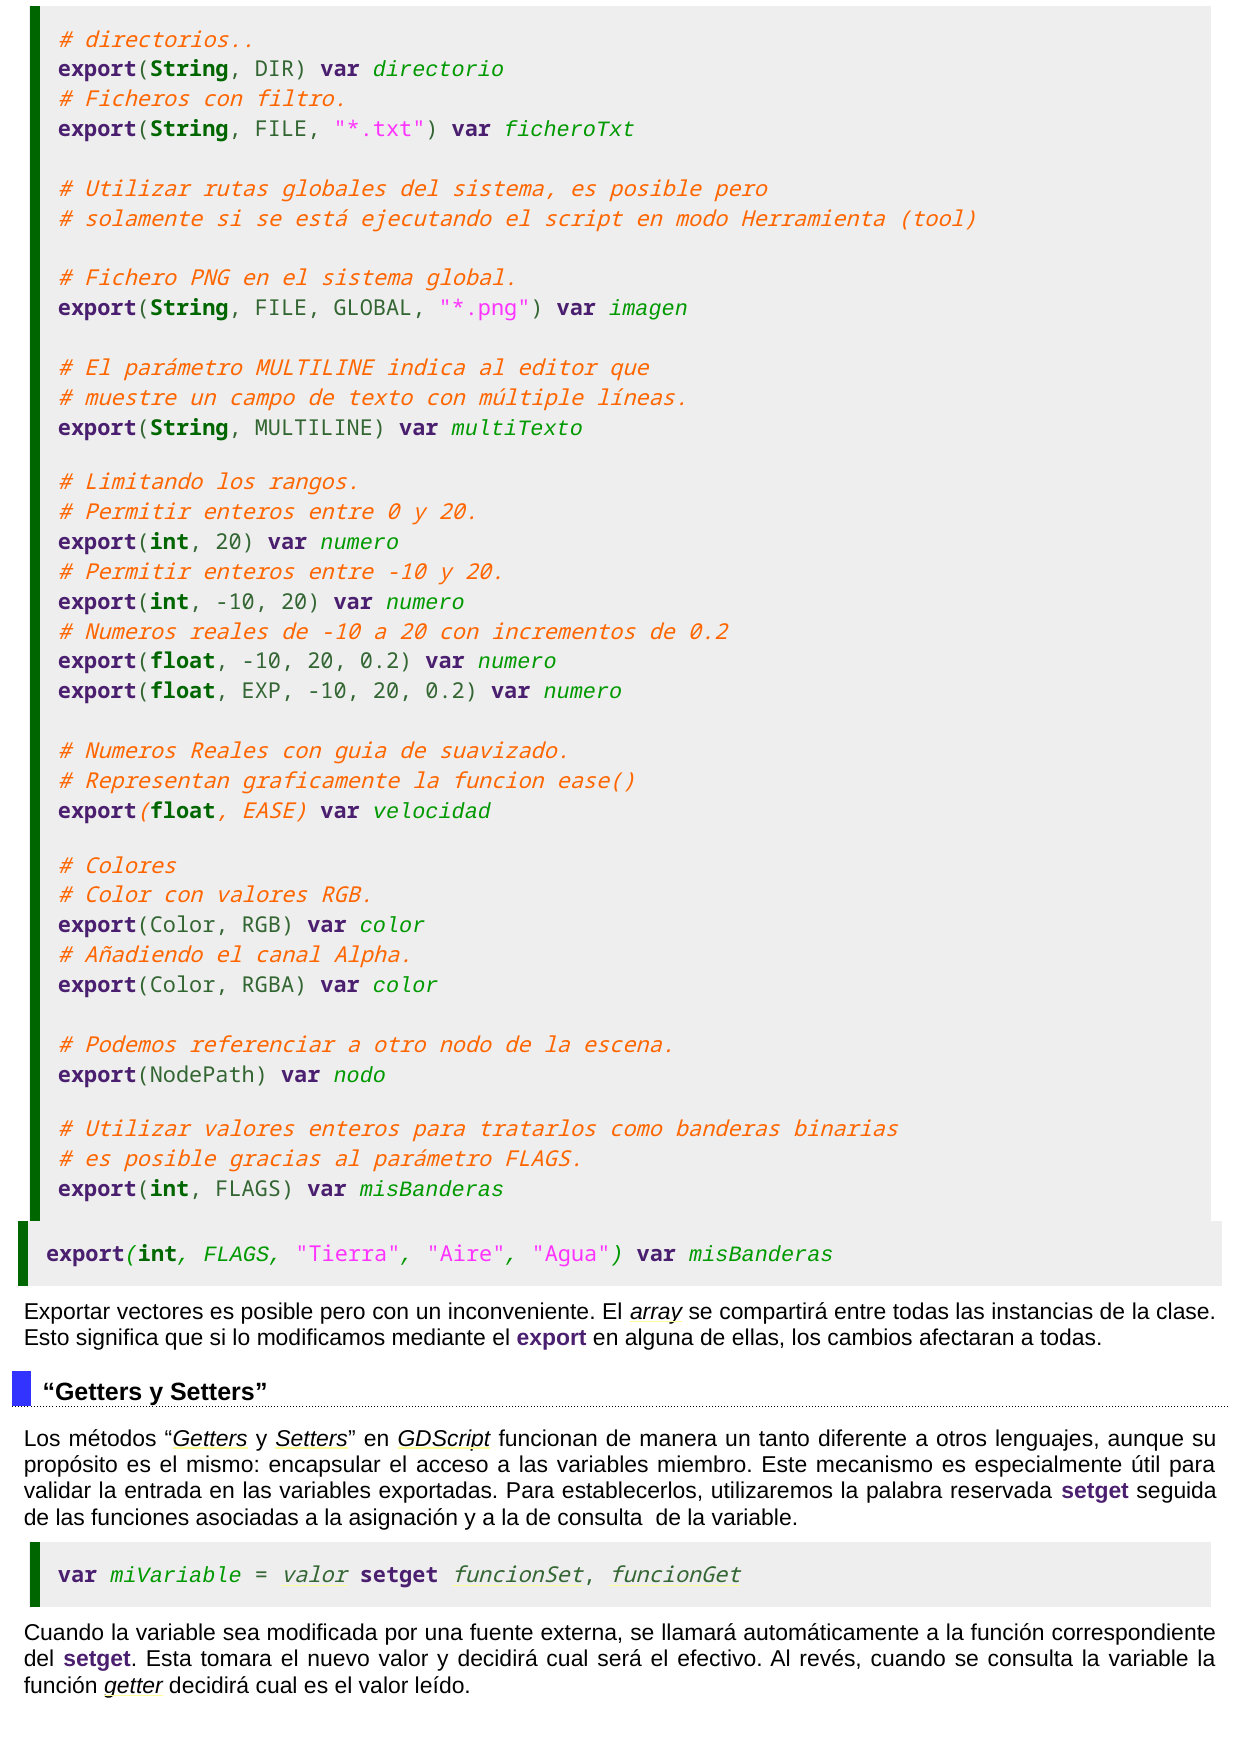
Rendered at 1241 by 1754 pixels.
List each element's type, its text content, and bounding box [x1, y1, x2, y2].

text export(NodePath) var nodo [40, 1059, 1211, 1089]
text # Color con valores RGB. [40, 879, 1211, 909]
text export(String, FILE, "*.txt") var ficheroTxt [40, 113, 1211, 143]
text # Utilizar valores enteros para tratarlos como banderas binarias [40, 1113, 1211, 1143]
text # Podemos referenciar a otro nodo de la escena. [40, 1029, 1211, 1059]
subtitle “Getters y Setters” [31, 1371, 1228, 1406]
text export(String, FILE, GLOBAL, "*.png") var imagen [40, 292, 1211, 322]
text export(String, MULTILINE) var multiTexto [40, 412, 1211, 442]
text Los métodos “Getters y Setters” en GDScript funcionan de manera un tanto diferente a otros lenguajes, aunque su propósito es el mismo: encapsular el acceso a las variables miembro. Este mecanismo es especialmente útil para validar la entrada en las variables exportadas. Para establecerlos, utilizaremos la palabra reservada setget seguida de las funciones asociadas a la asignación y a la de consulta de la variable. [23, 1424, 1217, 1530]
text export(Color, RGBA) var color [40, 969, 1211, 999]
text # solamente si se está ejecutando el script en modo Herramienta (tool) [40, 203, 1211, 233]
text Cuando la variable sea modificada por una fuente externa, se llamará automáticamente a la función correspondiente del setget. Esta tomara el nuevo valor y decidirá cual será el efectivo. Al revés, cuando se consulta la variable la función getter decidirá cual es el valor leído. [23, 1619, 1217, 1698]
text # Representan graficamente la funcion ease() [40, 765, 1211, 795]
text # Limitando los rangos. [40, 466, 1211, 496]
text export(Color, RGB) var color [40, 909, 1211, 939]
text export(float, EXP, -10, 20, 0.2) var numero [40, 676, 1211, 706]
text export(int, -10, 20) var numero [40, 586, 1211, 616]
text # Fichero PNG en el sistema global. [40, 262, 1211, 292]
text # Colores [40, 850, 1211, 879]
text export(int, FLAGS) var misBanderas [40, 1173, 1211, 1221]
text # Numeros Reales con guia de suavizado. [40, 735, 1211, 765]
text # Permitir enteros entre -10 y 20. [40, 556, 1211, 586]
text export(float, EASE) var velocidad [40, 795, 1211, 825]
text # Añadiendo el canal Alpha. [40, 939, 1211, 969]
text var miVariable = valor setget funcionSet, funcionGet [40, 1542, 1211, 1607]
text # muestre un campo de texto con múltiple líneas. [40, 382, 1211, 412]
text # Numeros reales de -10 a 20 con incrementos de 0.2 [40, 616, 1211, 646]
text export(int, FLAGS, "Tierra", "Aire", "Agua") var misBanderas [28, 1221, 1222, 1286]
text # directorios.. [40, 6, 1211, 53]
text # es posible gracias al parámetro FLAGS. [40, 1143, 1211, 1173]
text # Permitir enteros entre 0 y 20. [40, 496, 1211, 526]
text Exportar vectores es posible pero con un inconveniente. El array se compartirá entre todas las instancias de la clase. Esto significa que si lo modificamos mediante el export en alguna de ellas, los cambios afectaran a todas. [23, 1298, 1217, 1351]
text # Ficheros con filtro. [40, 83, 1211, 113]
text # Utilizar rutas globales del sistema, es posible pero [40, 173, 1211, 203]
text export(int, 20) var numero [40, 526, 1211, 556]
text export(String, DIR) var directorio [40, 53, 1211, 83]
text # El parámetro MULTILINE indica al editor que [40, 352, 1211, 382]
text export(float, -10, 20, 0.2) var numero [40, 646, 1211, 676]
